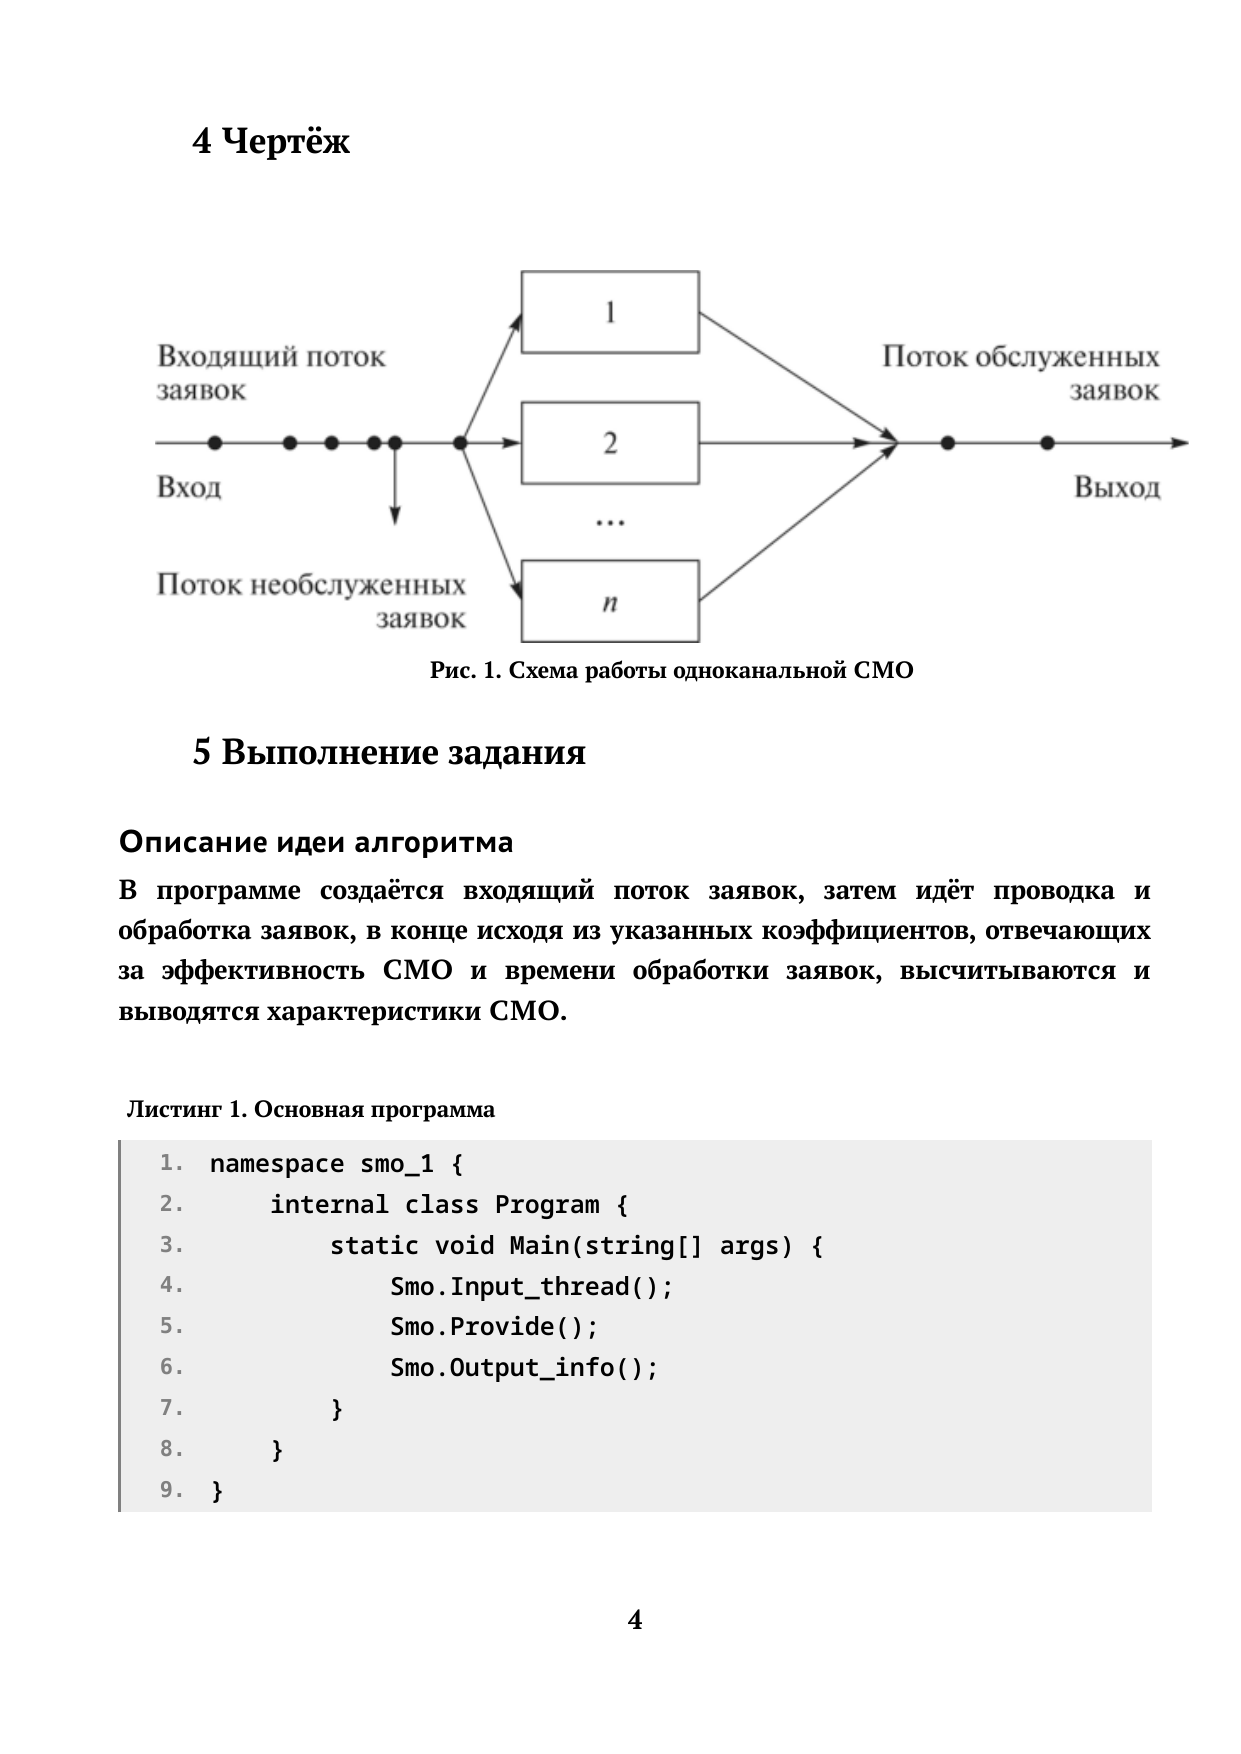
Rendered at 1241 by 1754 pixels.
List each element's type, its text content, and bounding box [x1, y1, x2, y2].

list Smo.Provide(); [121, 1303, 1152, 1343]
text Рис. 1. Схема работы одноканальной СМО [155, 643, 1188, 684]
list namespace smo_1 { [121, 1140, 1152, 1180]
list internal class Program { [121, 1181, 1152, 1221]
list } [121, 1385, 1152, 1425]
list static void Main(string[] args) { [121, 1221, 1152, 1261]
text Листинг 1. Основная программа [126, 1094, 1137, 1122]
picture [155, 270, 1189, 643]
text В программе создаётся входящий поток заявок, затем идёт проводка и обработка заявок, в конце исходя из указанных коэффициентов, отвечающих за эффективность СМО и времени обработки заявок, высчитываются и выводятся характеристики СМО. [118, 872, 1152, 1026]
list Smo.Input_thread(); [121, 1262, 1152, 1302]
subtitle Описание идеи алгоритма [118, 821, 1152, 859]
subtitle 5 Выполнение задания [192, 684, 1152, 772]
list } [121, 1426, 1152, 1466]
subtitle 4 Чертёж [192, 118, 1152, 162]
list Smo.Output_info(); [121, 1344, 1152, 1384]
list } [121, 1466, 1152, 1512]
